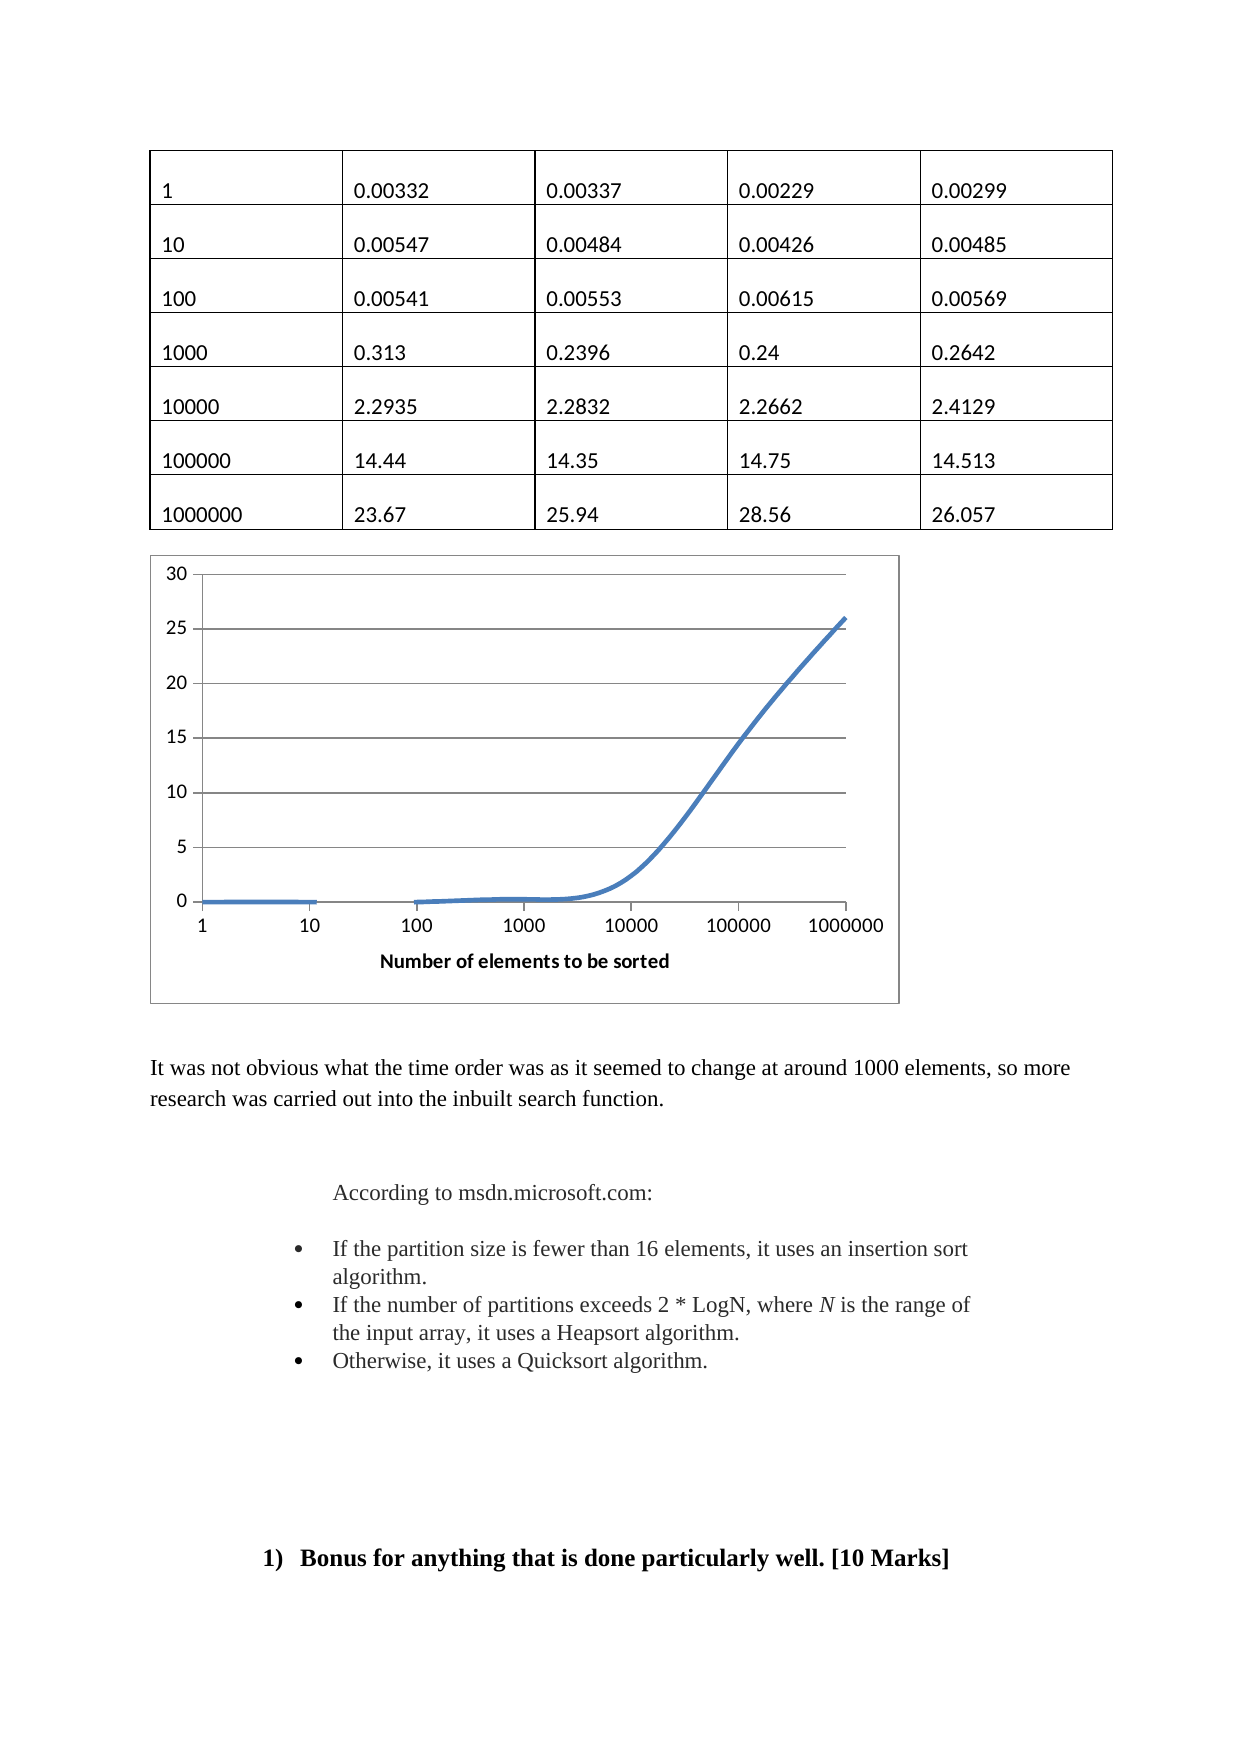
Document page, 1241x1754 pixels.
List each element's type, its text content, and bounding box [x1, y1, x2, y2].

table_cell 0.00484 [536, 205, 727, 258]
list Otherwise, it uses a Quicksort algorithm. [295, 1346, 989, 1374]
table_cell 0.00485 [921, 205, 1112, 258]
table_cell 26.057 [921, 475, 1112, 528]
table_cell 0.00337 [536, 151, 727, 204]
table_cell 1000000 [151, 475, 342, 528]
table_cell 100 [151, 259, 342, 312]
table_cell 14.35 [536, 421, 727, 474]
table_cell 0.24 [728, 313, 920, 366]
list Bonus for anything that is done particularly well. [10 Marks] [262, 1543, 1090, 1572]
table_cell 0.00615 [728, 259, 920, 312]
table_cell 23.67 [343, 475, 534, 528]
table_cell 0.00553 [536, 259, 727, 312]
table_cell 0.00547 [343, 205, 534, 258]
table_cell 0.00332 [343, 151, 534, 204]
table_cell 0.00299 [921, 151, 1112, 204]
list If the partition size is fewer than 16 elements, it uses an insertion sort algorithm. [295, 1233, 989, 1289]
table_cell 1 [151, 151, 342, 204]
table_cell 0.313 [343, 313, 534, 366]
table_cell 0.00569 [921, 259, 1112, 312]
table_cell 0.00426 [728, 205, 920, 258]
table_cell 0.2396 [536, 313, 727, 366]
table_cell 14.44 [343, 421, 534, 474]
list If the number of partitions exceeds 2 * LogN, where N is the range of the input array, it uses a Heapsort algorithm. [295, 1289, 989, 1346]
table_cell 2.2935 [343, 367, 534, 420]
table_cell 0.00541 [343, 259, 534, 312]
table_cell 14.513 [921, 421, 1112, 474]
table_cell 1000 [151, 313, 342, 366]
table_cell 2.4129 [921, 367, 1112, 420]
table_cell 0.2642 [921, 313, 1112, 366]
table_cell 0.00229 [728, 151, 920, 204]
table_cell 2.2662 [728, 367, 920, 420]
table_cell 10000 [151, 367, 342, 420]
text It was not obvious what the time order was as it seemed to change at around 1000 elements, so more research was carried out into the inbuilt search function. [150, 1054, 1090, 1111]
table_cell 100000 [151, 421, 342, 474]
text According to msdn.microsoft.com: [332, 1177, 989, 1205]
table_cell 28.56 [728, 475, 920, 528]
table_cell 25.94 [536, 475, 727, 528]
table_cell 10 [151, 205, 342, 258]
table_cell 2.2832 [536, 367, 727, 420]
table_cell 14.75 [728, 421, 920, 474]
